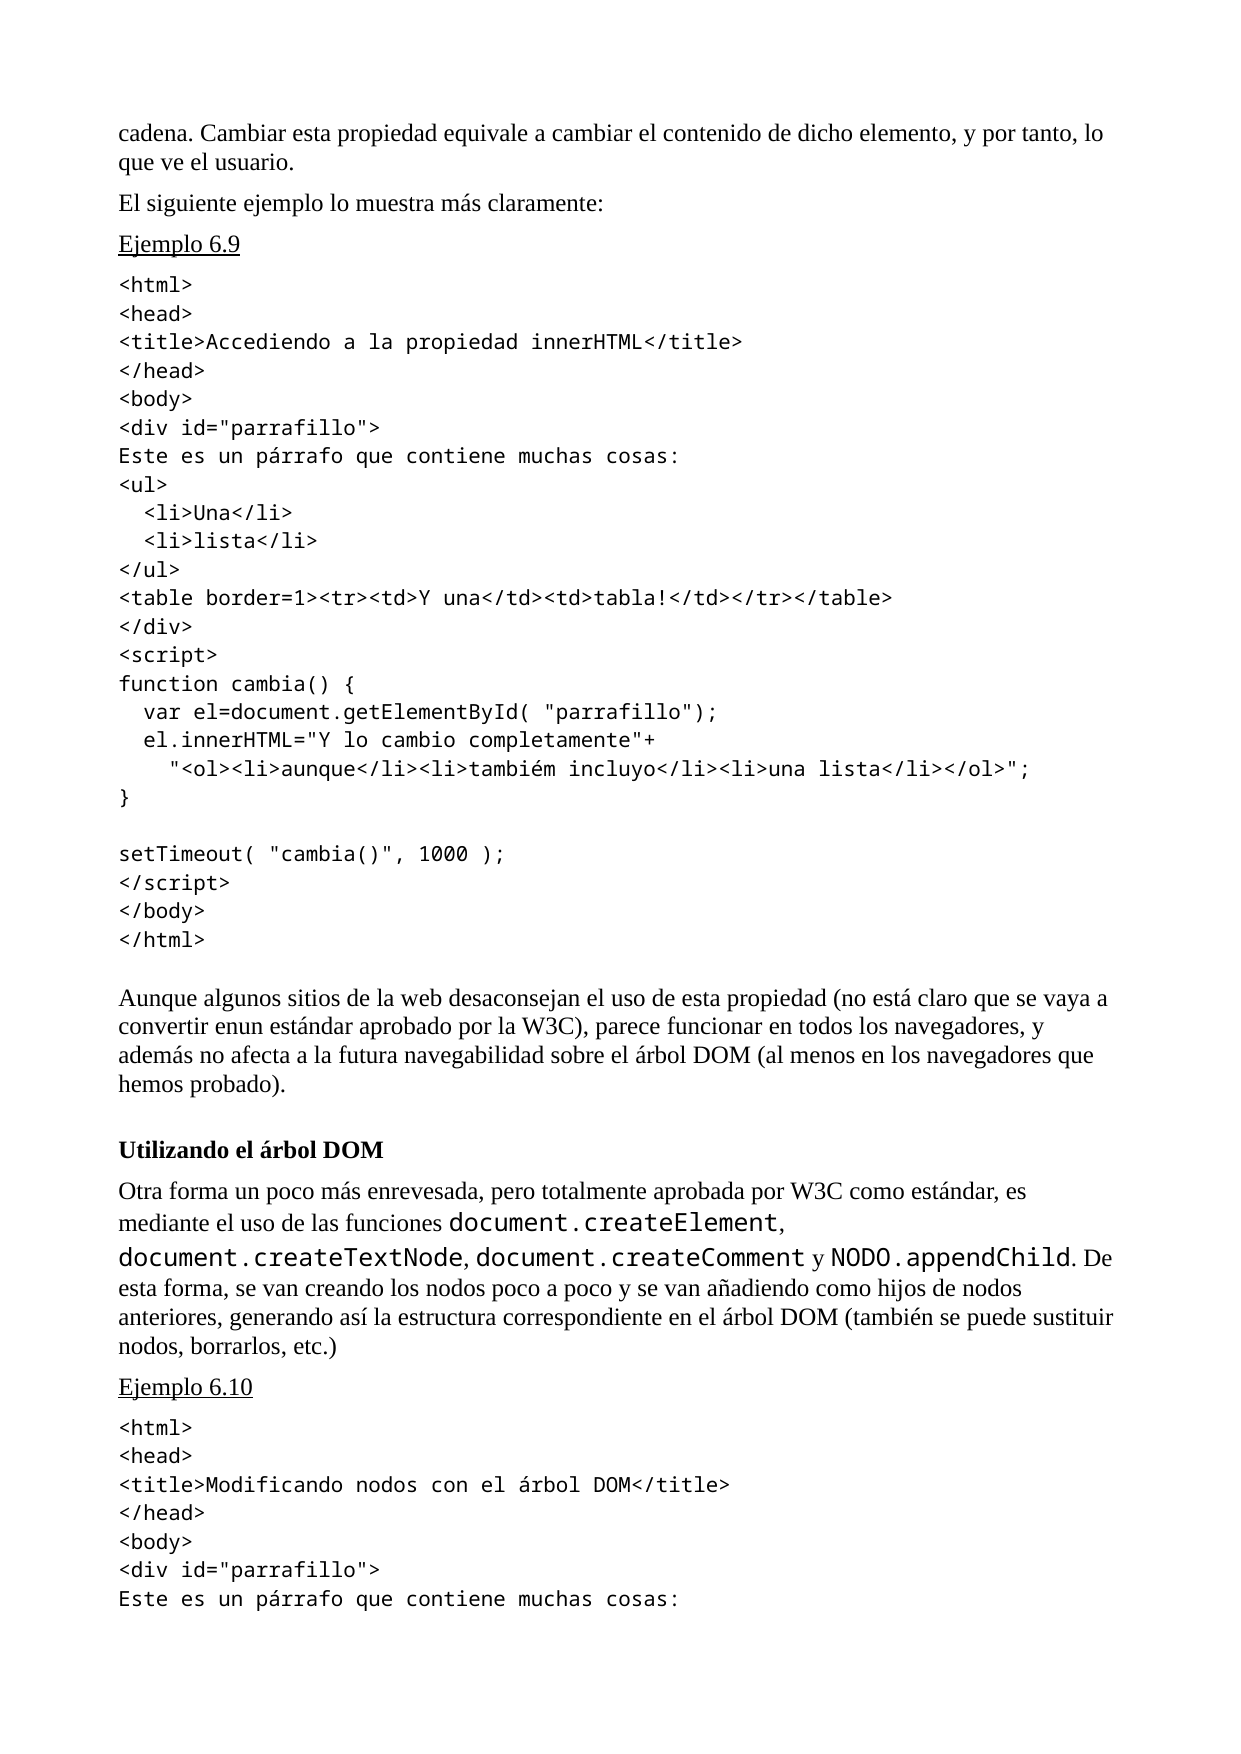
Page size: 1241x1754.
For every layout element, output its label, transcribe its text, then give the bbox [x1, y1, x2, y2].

text <div id="parrafillo"> [118, 1555, 1122, 1584]
text el.innerHTML="Y lo cambio completamente"+ [118, 726, 1122, 754]
text </head> [118, 1498, 1122, 1527]
text </head> [118, 356, 1122, 384]
text <body> [118, 1527, 1122, 1555]
text </body> [118, 896, 1122, 925]
text <body> [118, 384, 1122, 413]
text <head> [118, 299, 1122, 327]
text </script> [118, 868, 1122, 896]
text <ul> [118, 470, 1122, 498]
text cadena. Cambiar esta propiedad equivale a cambiar el contenido de dicho elemento, y por tanto, lo que ve el usuario. [118, 118, 1122, 176]
text <li>Una</li> [118, 498, 1122, 527]
text } [118, 782, 1122, 811]
text <title>Modificando nodos con el árbol DOM</title> [118, 1470, 1122, 1498]
text <html> [118, 1413, 1122, 1442]
text <table border=1><tr><td>Y una</td><td>tabla!</td></tr></table> [118, 583, 1122, 612]
text Este es un párrafo que contiene muchas cosas: [118, 1584, 1122, 1612]
text </div> [118, 612, 1122, 640]
text "<ol><li>aunque</li><li>tambiém incluyo</li><li>una lista</li></ol>"; [118, 754, 1122, 782]
text function cambia() { [118, 669, 1122, 697]
text El siguiente ejemplo lo muestra más claramente: [118, 188, 1122, 217]
text <title>Accediendo a la propiedad innerHTML</title> [118, 327, 1122, 356]
text <script> [118, 640, 1122, 669]
text <head> [118, 1442, 1122, 1470]
text Este es un párrafo que contiene muchas cosas: [118, 441, 1122, 470]
text <div id="parrafillo"> [118, 413, 1122, 441]
text setTimeout( "cambia()", 1000 ); [118, 839, 1122, 868]
text var el=document.getElementById( "parrafillo"); [118, 697, 1122, 726]
text <html> [118, 271, 1122, 299]
text Ejemplo 6.9 [118, 229, 1122, 258]
text Otra forma un poco más enrevesada, pero totalmente aprobada por W3C como estándar, es mediante el uso de las funciones document.createElement, document.createTextNode, document.createComment y NODO.appendChild. De esta forma, se van creando los nodos poco a poco y se van añadiendo como hijos de nodos anteriores, generando así la estructura correspondiente en el árbol DOM (también se puede sustituir nodos, borrarlos, etc.) [118, 1176, 1122, 1359]
subtitle Utilizando el árbol DOM [118, 1135, 1122, 1164]
text Aunque algunos sitios de la web desaconsejan el uso de esta propiedad (no está claro que se vaya a convertir enun estándar aprobado por la W3C), parece funcionar en todos los navegadores, y además no afecta a la futura navegabilidad sobre el árbol DOM (al menos en los navegadores que hemos probado). [118, 983, 1122, 1098]
text Ejemplo 6.10 [118, 1372, 1122, 1401]
text </ul> [118, 555, 1122, 583]
text </html> [118, 925, 1122, 953]
text <li>lista</li> [118, 527, 1122, 555]
